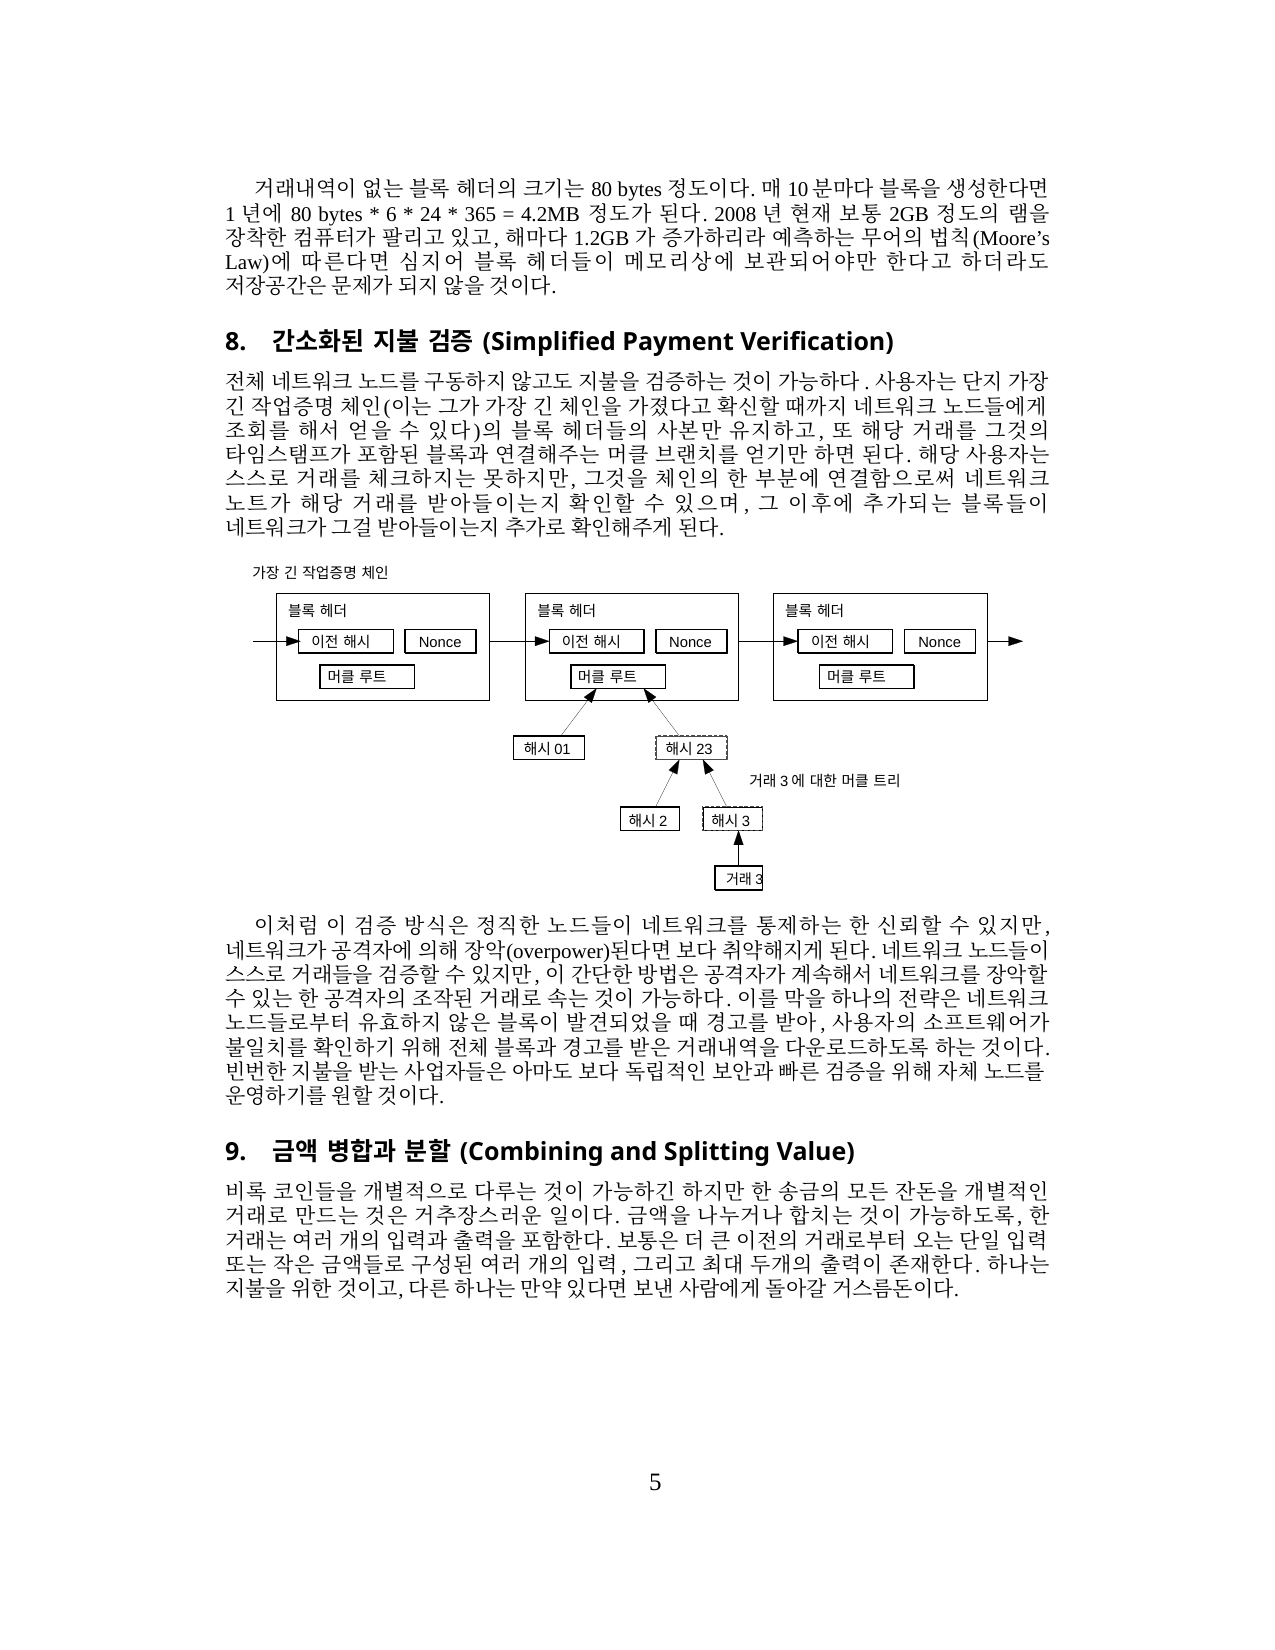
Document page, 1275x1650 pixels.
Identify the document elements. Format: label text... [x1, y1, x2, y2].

text 비록 코인들을 개별적으로 다루는 것이 가능하긴 하지만 한 송금의 모든 잔돈을 개별적인 거래로 만드는 것은 거추장스러운 일이다. 금액을 나누거나 합치는 것이 가능하도록, 한 거래는 여러 개의 입력과 출력을 포함한다. 보통은 더 큰 이전의 거래로부터 오는 단일 입력 또는 작은 금액들로 구성된 여러 개의 입력, 그리고 최대 두개의 출력이 존재한다. 하나는 지불을 위한 것이고, 다른 하나는 만약 있다면 보낸 사람에게 돌아갈 거스름돈이다. [225, 1180, 1050, 1301]
text 이처럼 이 검증 방식은 정직한 노드들이 네트워크를 통제하는 한 신뢰할 수 있지만, 네트워크가 공격자에 의해 장악(overpower)된다면 보다 취약해지게 된다. 네트워크 노드들이 스스로 거래들을 검증할 수 있지만, 이 간단한 방법은 공격자가 계속해서 네트워크를 장악할 수 있는 한 공격자의 조작된 거래로 속는 것이 가능하다. 이를 막을 하나의 전략은 네트워크 노드들로부터 유효하지 않은 블록이 발견되었을 때 경고를 받아, 사용자의 소프트웨어가 불일치를 확인하기 위해 전체 블록과 경고를 받은 거래내역을 다운로드하도록 하는 것이다. 빈번한 지불을 받는 사업자들은 아마도 보다 독립적인 보안과 빠른 검증을 위해 자체 노드를 운영하기를 원할 것이다. [225, 914, 1050, 1108]
text 전체 네트워크 노드를 구동하지 않고도 지불을 검증하는 것이 가능하다. 사용자는 단지 가장 긴 작업증명 체인(이는 그가 가장 긴 체인을 가졌다고 확신할 때까지 네트워크 노드들에게 조회를 해서 얻을 수 있다)의 블록 헤더들의 사본만 유지하고, 또 해당 거래를 그것의 타임스탬프가 포함된 블록과 연결해주는 머클 브랜치를 얻기만 하면 된다. 해당 사용자는 스스로 거래를 체크하지는 못하지만, 그것을 체인의 한 부분에 연결함으로써 네트워크 노트가 해당 거래를 받아들이는지 확인할 수 있으며, 그 이후에 추가되는 블록들이 네트워크가 그걸 받아들이는지 추가로 확인해주게 된다. [225, 370, 1050, 540]
text 거래내역이 없는 블록 헤더의 크기는 80 bytes 정도이다. 매 10분마다 블록을 생성한다면 1년에 80 bytes * 6 * 24 * 365 = 4.2MB 정도가 된다. 2008년 현재 보통 2GB 정도의 램을 장착한 컴퓨터가 팔리고 있고, 해마다 1.2GB 가 증가하리라 예측하는 무어의 법칙(Moore’s Law)에 따른다면 심지어 블록 헤더들이 메모리상에 보관되어야만 한다고 하더라도 저장공간은 문제가 되지 않을 것이다. [225, 177, 1050, 298]
subtitle 9. 금액 병합과 분할 (Combining and Splitting Value) [225, 1133, 1050, 1167]
subtitle 8. 간소화된 지불 검증 (Simplified Payment Verification) [225, 323, 1050, 358]
